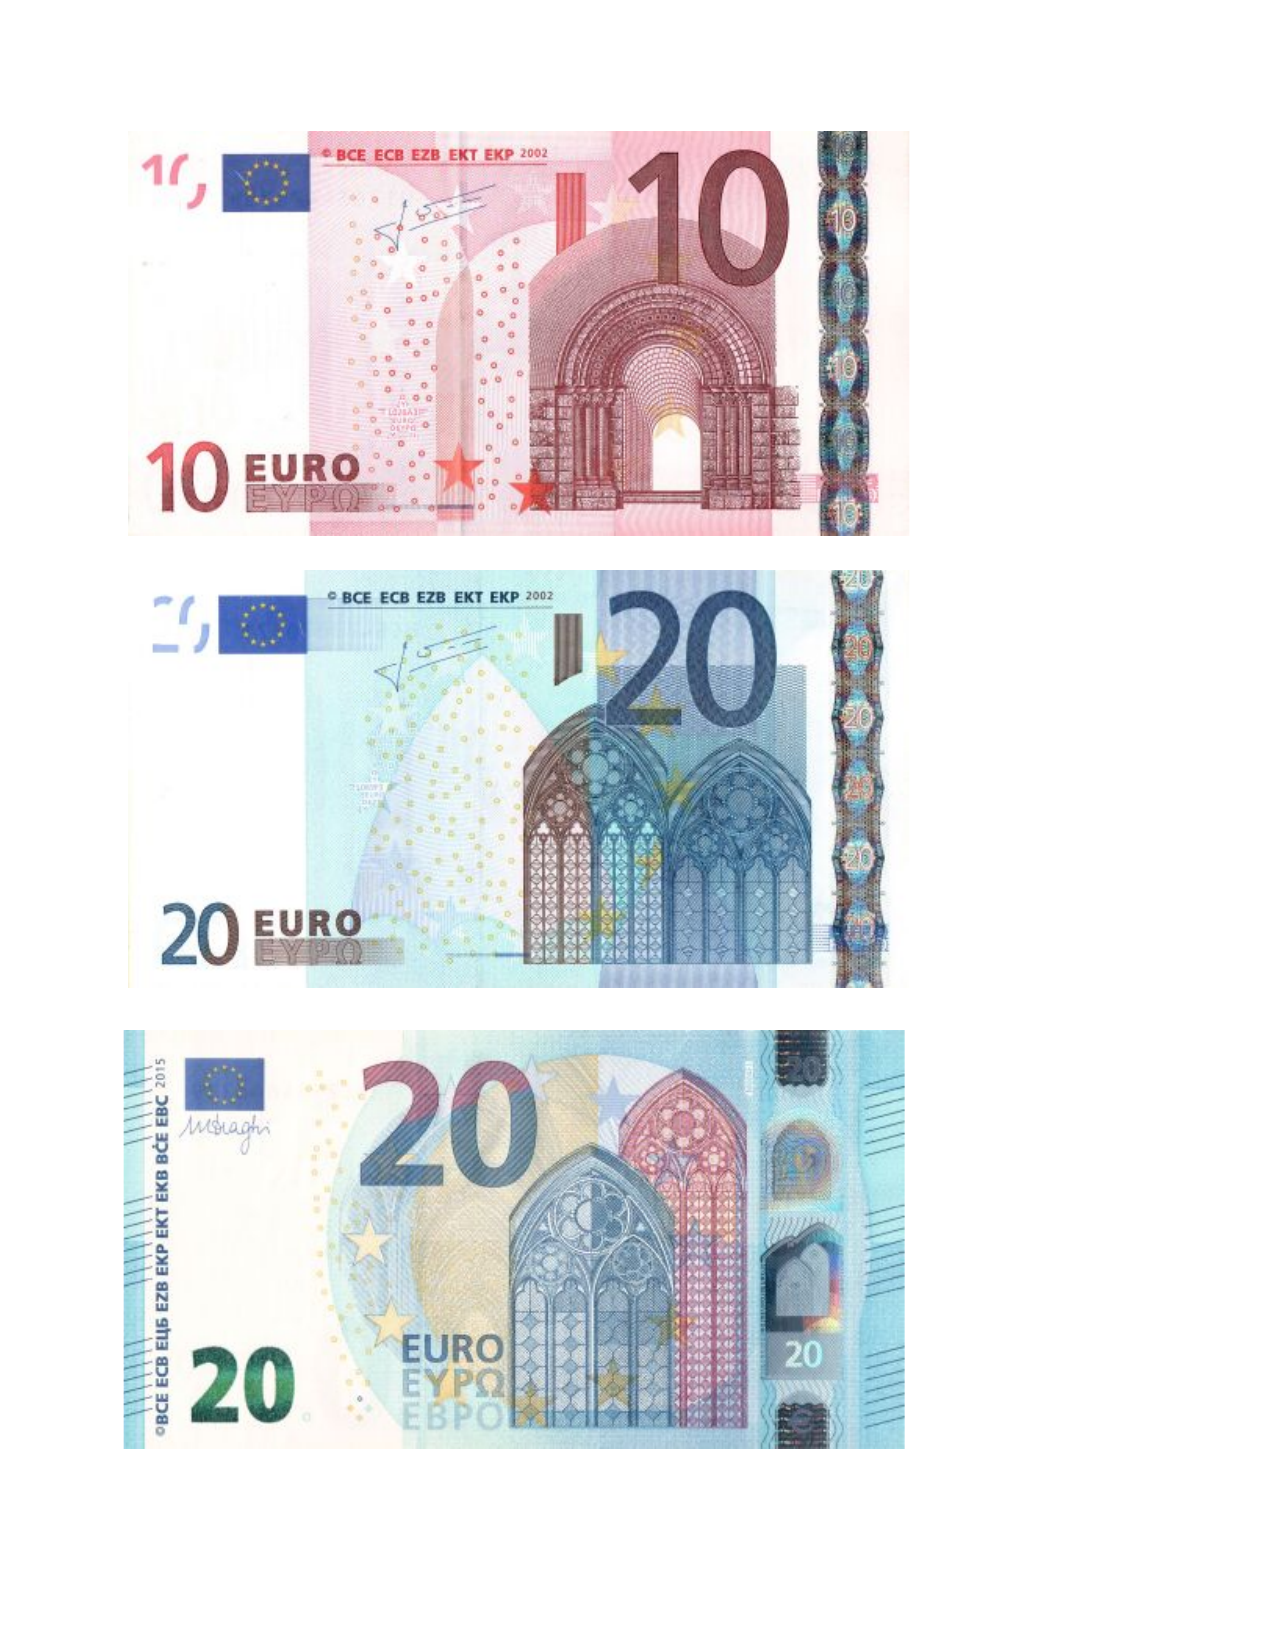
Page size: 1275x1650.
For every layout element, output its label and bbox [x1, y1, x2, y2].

picture [128, 570, 910, 988]
picture [123, 1030, 905, 1449]
picture [128, 131, 910, 536]
